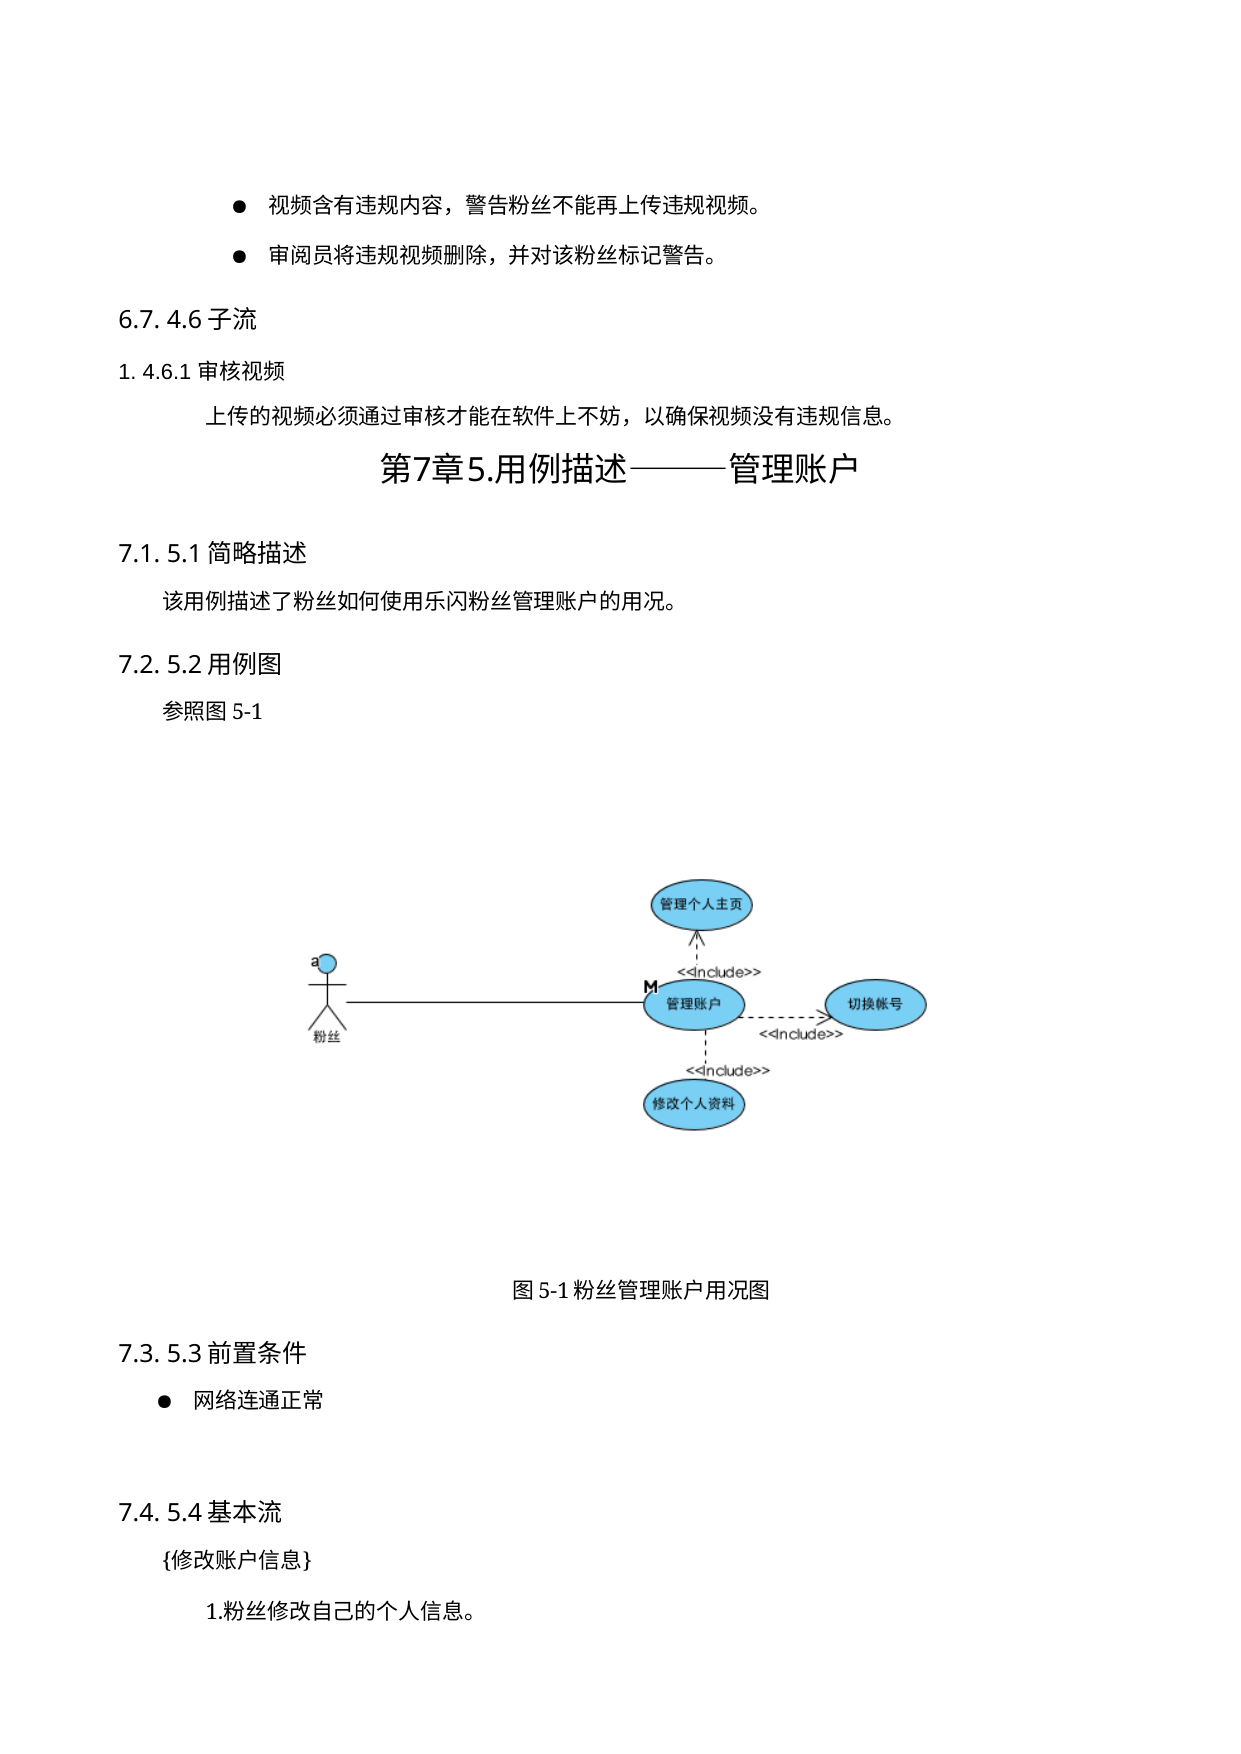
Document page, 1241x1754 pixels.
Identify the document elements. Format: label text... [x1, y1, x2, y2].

picture [216, 738, 1024, 1267]
list 视频含有违规内容，警告粉丝不能再上传违规视频。 [231, 188, 1122, 219]
subtitle 4.6.1 审核视频 [118, 354, 1122, 386]
subtitle 5.用例描述———管理账户 [118, 443, 1122, 492]
text 1.粉丝修改自己的个人信息。 [118, 1594, 1122, 1625]
subtitle 5.4基本流 [118, 1493, 1122, 1529]
text {修改账户信息} [118, 1543, 1122, 1574]
subtitle 5.3前置条件 [118, 1333, 1122, 1370]
text 该用例描述了粉丝如何使用乐闪粉丝管理账户的用况。 [118, 584, 1122, 615]
list 审阅员将违规视频删除，并对该粉丝标记警告。 [231, 238, 1122, 270]
text 参照图5-1 [118, 694, 1122, 726]
text 图5-1粉丝管理账户用况图 [118, 745, 1122, 1304]
list 网络连通正常 [156, 1383, 1122, 1415]
subtitle 5.2用例图 [118, 644, 1122, 681]
text 上传的视频必须通过审核才能在软件上不妨，以确保视频没有违规信息。 [118, 399, 1122, 430]
subtitle 4.6子流 [118, 299, 1122, 335]
subtitle 5.1简略描述 [118, 534, 1122, 570]
